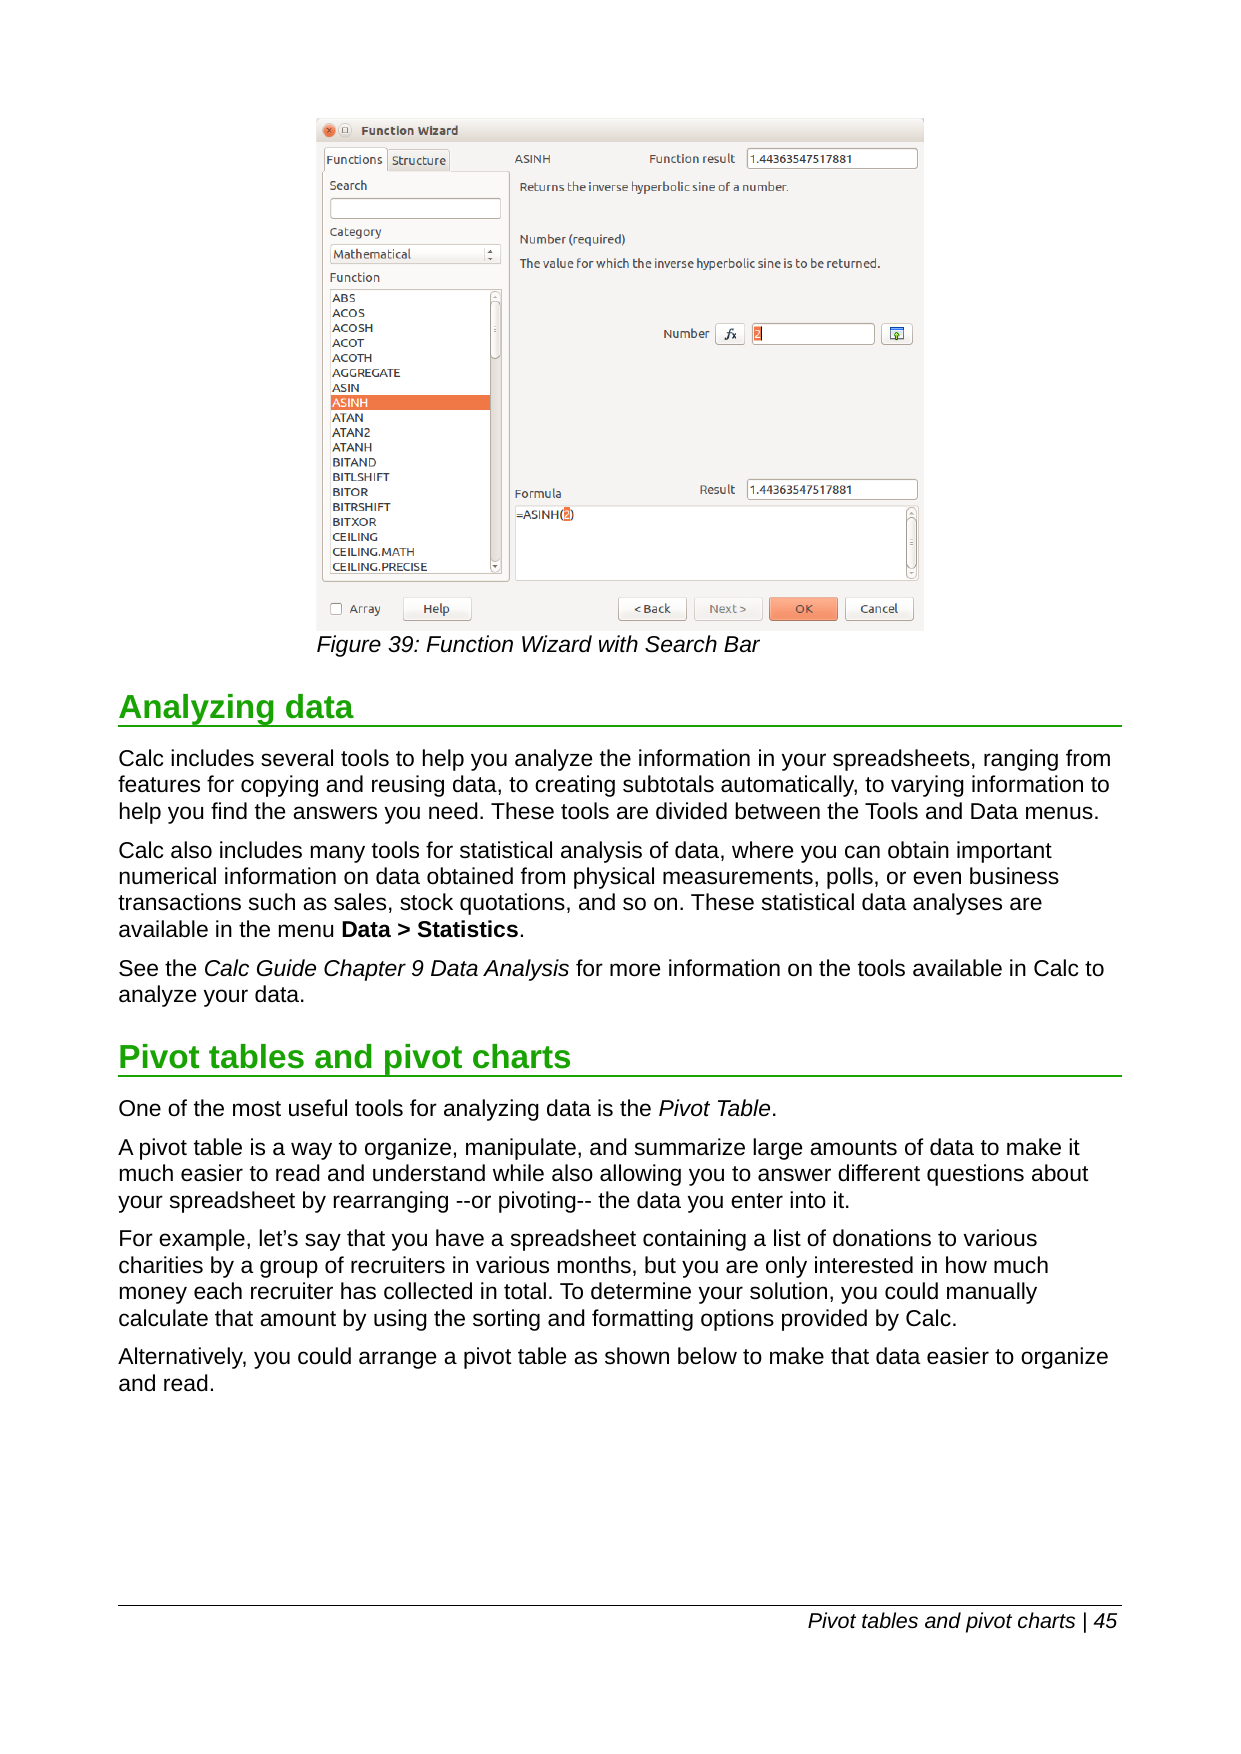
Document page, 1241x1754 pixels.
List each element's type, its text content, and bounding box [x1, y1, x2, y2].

text Calc includes several tools to help you analyze the information in your spreadsheets, ranging from features for copying and reusing data, to creating subtotals automatically, to varying information to help you find the answers you need. These tools are divided between the Tools and Data menus. [118, 745, 1122, 824]
subtitle Analyzing data [118, 687, 1122, 725]
picture [316, 118, 924, 631]
text Alternatively, you could arrange a pivot table as shown below to make that data easier to organize and read. [118, 1343, 1122, 1396]
text See the Calc Guide Chapter 9 Data Analysis for more information on the tools available in Calc to analyze your data. [118, 954, 1122, 1007]
text Calc also includes many tools for statistical analysis of data, where you can obtain important numerical information on data obtained from physical measurements, polls, or even business transactions such as sales, stock quotations, and so on. These statistical data analyses are available in the menu Data > Statistics. [118, 837, 1122, 942]
subtitle Pivot tables and pivot charts [118, 1037, 1122, 1075]
text For example, let’s say that you have a spreadsheet containing a list of donations to various charities by a group of recruiters in various months, but you are only interested in how much money each recruiter has collected in total. To determine your solution, you could manually calculate that amount by using the sorting and formatting options provided by Calc. [118, 1225, 1122, 1331]
text Figure 39: Function Wizard with Search Bar [316, 631, 924, 657]
text One of the most useful tools for analyzing data is the Pivot Table. [118, 1095, 1122, 1121]
text A pivot table is a way to organize, manipulate, and summarize large amounts of data to make it much easier to read and understand while also allowing you to answer different questions about your spreadsheet by rearranging --or pivoting-- the data you enter into it. [118, 1134, 1122, 1213]
